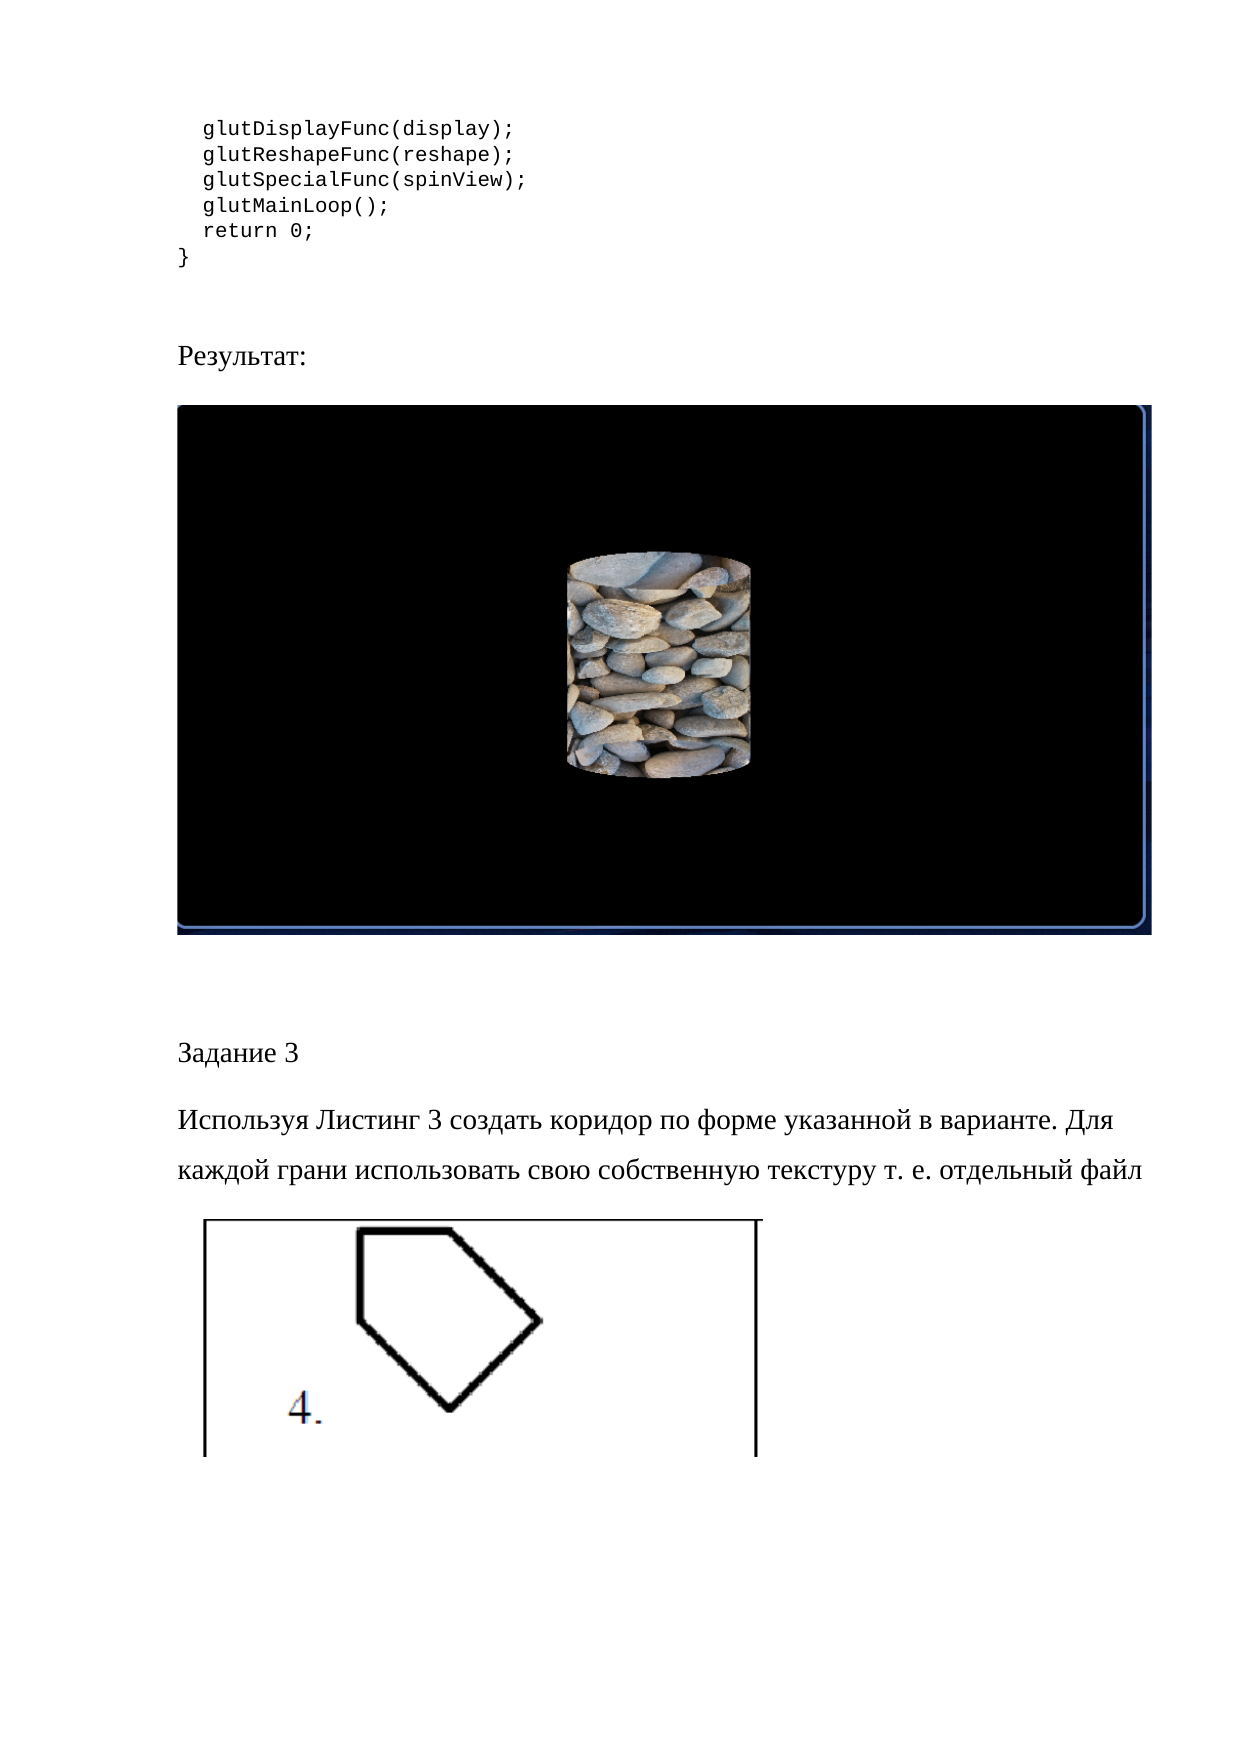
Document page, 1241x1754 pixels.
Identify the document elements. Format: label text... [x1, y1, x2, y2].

text Используя Листинг 3 создать коридор по форме указанной в варианте. Для каждой грани использовать свою собственную текстуру т. е. отдельный файл [177, 1102, 1152, 1186]
text glutMainLoop(); [177, 195, 1152, 218]
text return 0; [177, 220, 1152, 244]
picture [177, 1219, 763, 1457]
text } [177, 246, 1152, 269]
text Задание 3 [177, 1035, 1152, 1068]
text glutReshapeFunc(reshape); [177, 144, 1152, 167]
picture [177, 405, 1152, 935]
text Результат: [177, 338, 1152, 372]
text glutSpecialFunc(spinView); [177, 169, 1152, 193]
text glutDisplayFunc(display); [177, 118, 1152, 142]
